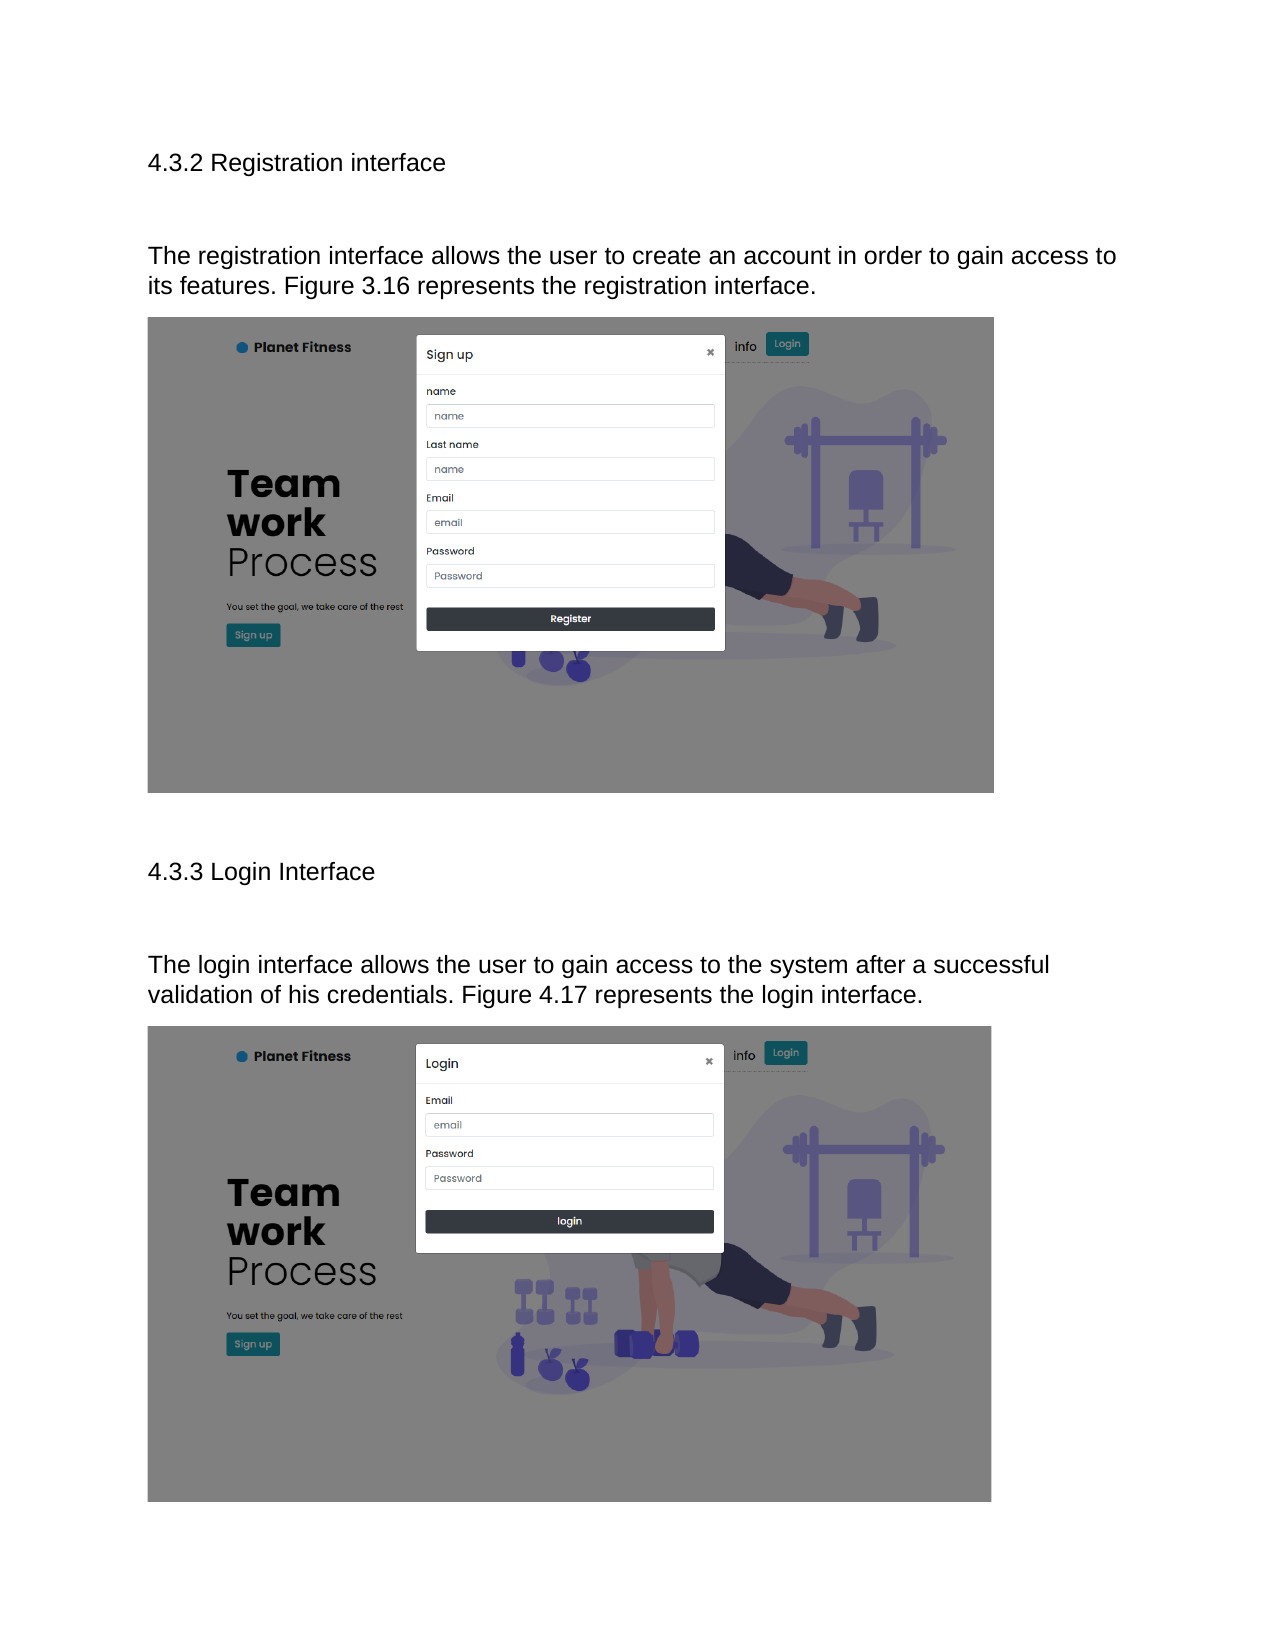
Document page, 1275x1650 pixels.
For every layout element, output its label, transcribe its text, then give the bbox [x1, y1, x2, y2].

text 4.3.2 Registration interface [148, 148, 1127, 176]
text The login interface allows the user to gain access to the system after a successful validation of his credentials. Figure 4.17 represents the login interface. [148, 950, 1127, 1009]
text The registration interface allows the user to create an account in order to gain access to its features. Figure 3.16 represents the registration interface. [148, 241, 1127, 299]
text 4.3.3 Login Interface [148, 857, 1127, 886]
